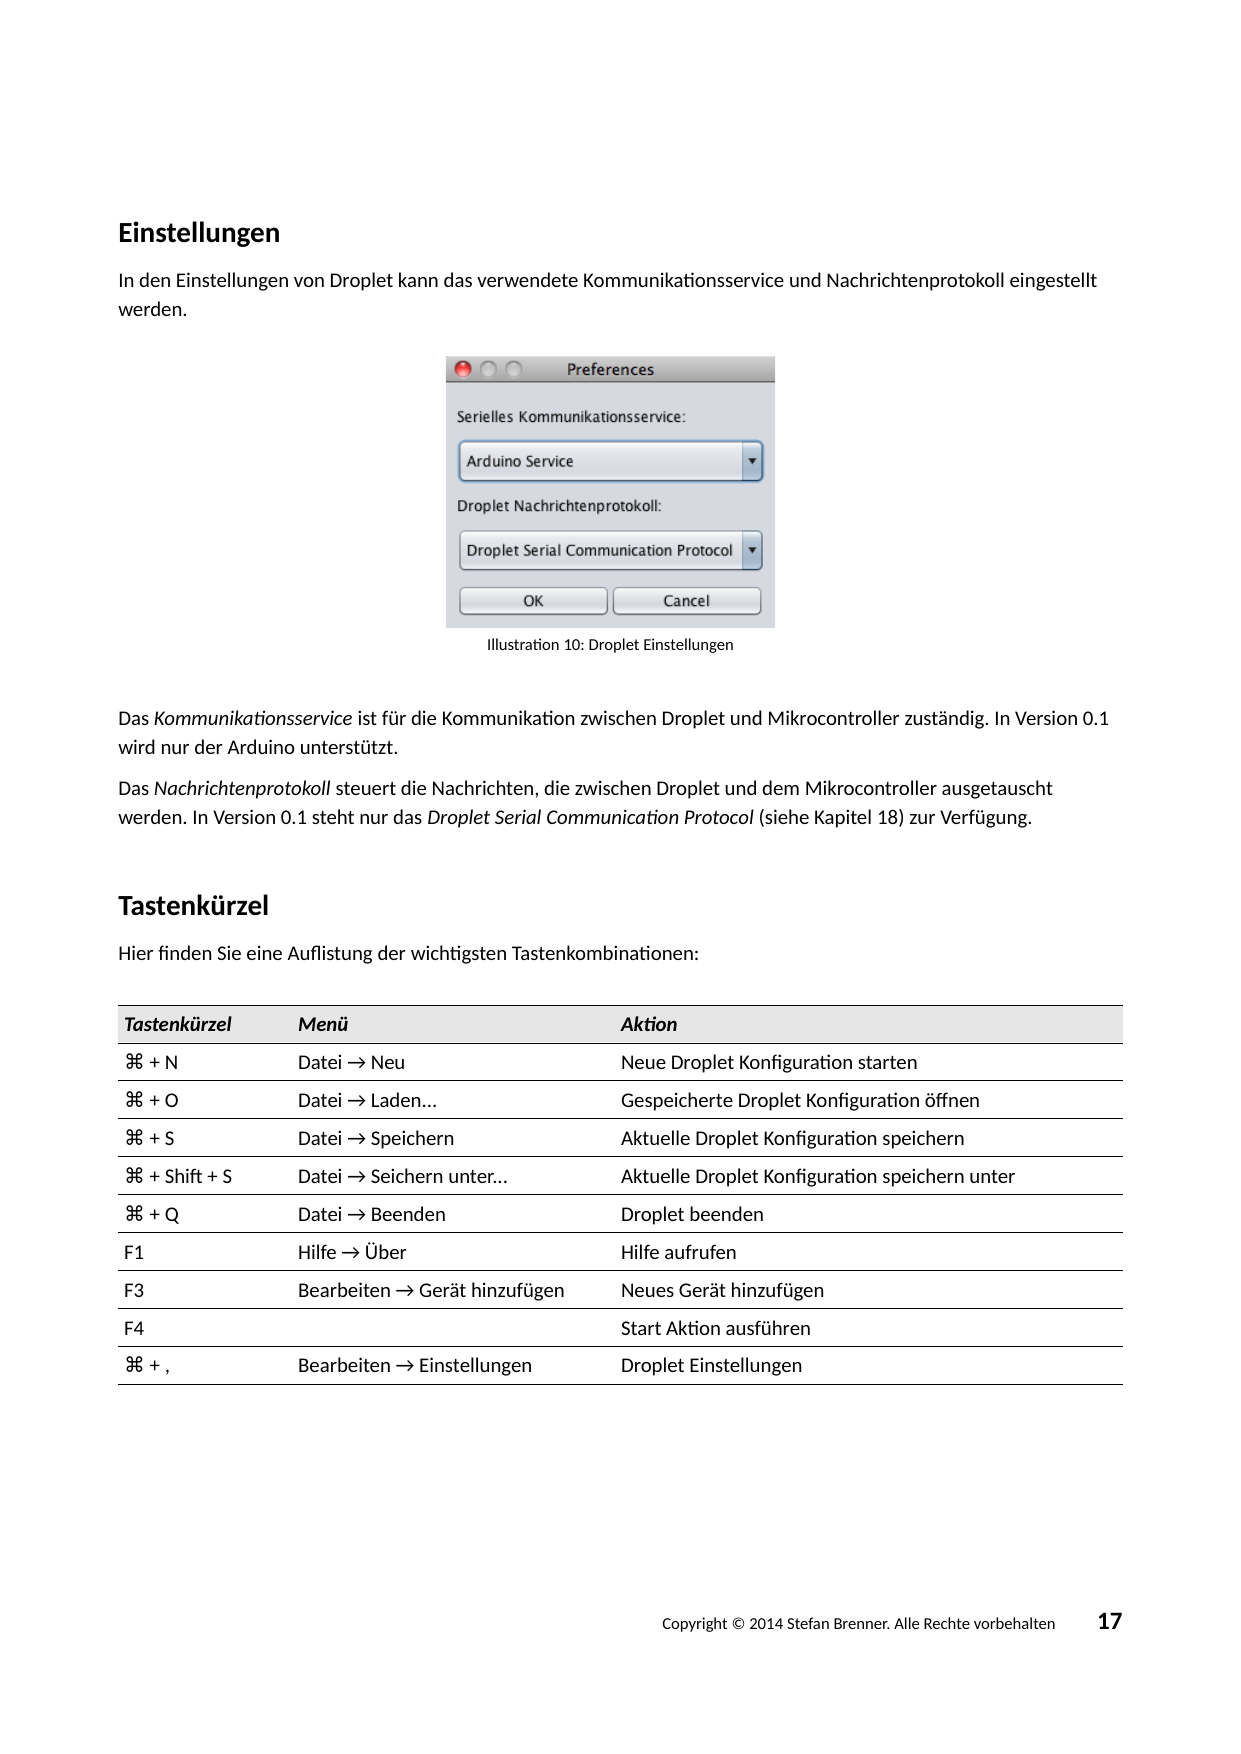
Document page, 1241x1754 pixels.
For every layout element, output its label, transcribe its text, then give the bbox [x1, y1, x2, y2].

table_cell ⌘ + Shift + S [118, 1157, 292, 1194]
table_cell Droplet beenden [615, 1195, 1123, 1232]
table_cell Datei → Laden... [292, 1081, 615, 1118]
table_cell F4 [118, 1309, 292, 1346]
table_cell Neue Droplet Konfiguration starten [615, 1044, 1123, 1080]
text Das Kommunikationsservice ist für die Kommunikation zwischen Droplet und Mikrocontroller zuständig. In Version 0.1 wird nur der Arduino unterstützt. [118, 705, 1122, 759]
table_cell Gespeicherte Droplet Konfiguration öffnen [615, 1081, 1123, 1118]
table_cell Hilfe aufrufen [615, 1233, 1123, 1270]
table_cell ⌘ + , [118, 1347, 292, 1384]
table_cell ⌘ + O [118, 1081, 292, 1118]
table_cell Datei → Seichern unter... [292, 1157, 615, 1194]
table_cell Neues Gerät hinzufügen [615, 1271, 1123, 1308]
text Hier finden Sie eine Auflistung der wichtigsten Tastenkombinationen: [118, 940, 1122, 965]
table_cell ⌘ + S [118, 1119, 292, 1156]
table_header Tastenkürzel [118, 1006, 292, 1042]
table_cell Aktuelle Droplet Konfiguration speichern [615, 1119, 1123, 1156]
table_header Aktion [615, 1006, 1123, 1042]
text Das Nachrichtenprotokoll steuert die Nachrichten, die zwischen Droplet und dem Mikrocontroller ausgetauscht werden. In Version 0.1 steht nur das Droplet Serial Communication Protocol (siehe Kapitel 18) zur Verfügung. [118, 775, 1122, 830]
table_cell ⌘ + Q [118, 1195, 292, 1232]
text In den Einstellungen von Droplet kann das verwendete Kommunikationsservice und Nachrichtenprotokoll eingestellt werden. [118, 267, 1122, 322]
subtitle Einstellungen [118, 214, 1122, 250]
table_cell Droplet Einstellungen [615, 1347, 1123, 1384]
text Illustration 10: Droplet Einstellungen [446, 628, 775, 654]
table_cell Bearbeiten → Einstellungen [292, 1347, 615, 1384]
picture [445, 356, 776, 628]
table_header Menü [292, 1006, 615, 1042]
table_cell Aktuelle Droplet Konfiguration speichern unter [615, 1157, 1123, 1194]
table_cell Start Aktion ausführen [615, 1309, 1123, 1346]
table_cell Datei → Neu [292, 1044, 615, 1080]
table_cell F1 [118, 1233, 292, 1270]
table_cell Datei → Beenden [292, 1195, 615, 1232]
table_cell Bearbeiten → Gerät hinzufügen [292, 1271, 615, 1308]
table_cell Hilfe → Über [292, 1233, 615, 1270]
table_cell ⌘ + N [118, 1044, 292, 1080]
subtitle Tastenkürzel [118, 887, 1122, 922]
table_cell Datei → Speichern [292, 1119, 615, 1156]
table_cell [292, 1309, 615, 1346]
table_cell F3 [118, 1271, 292, 1308]
